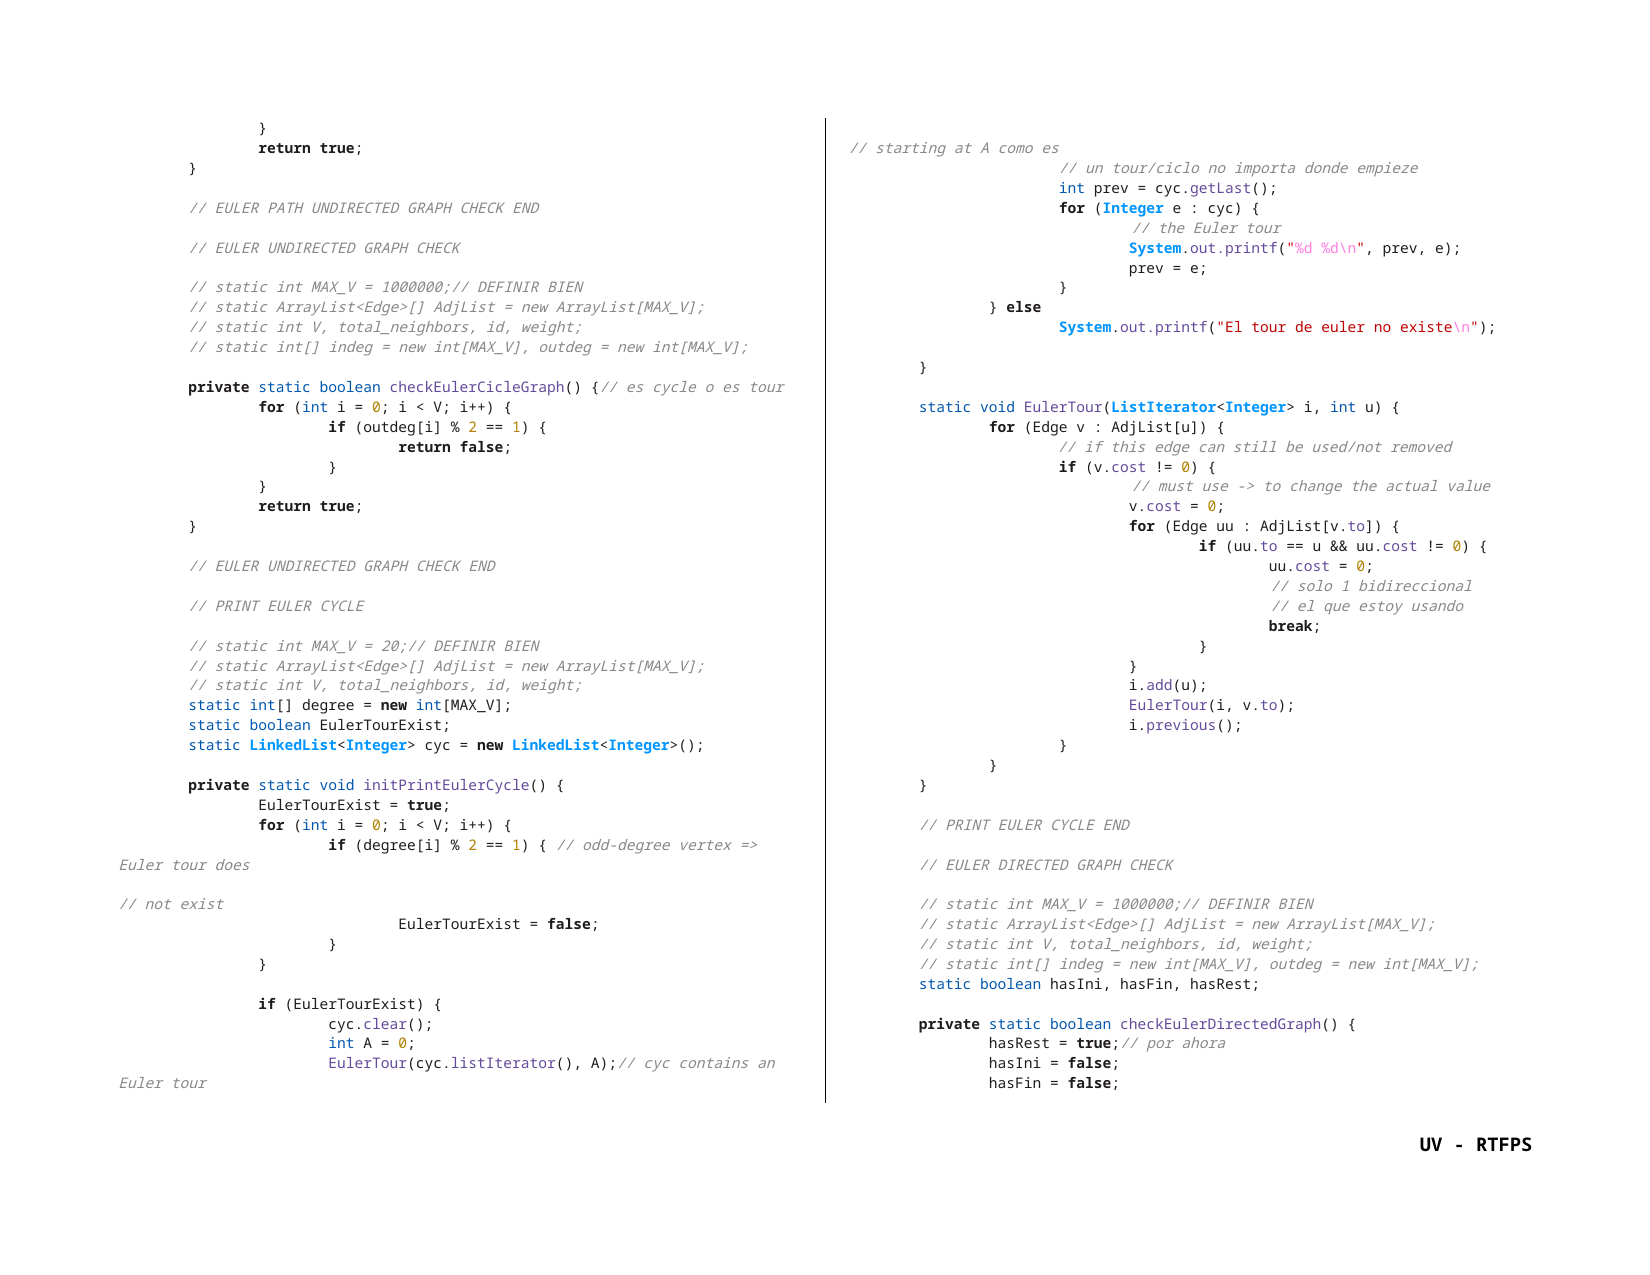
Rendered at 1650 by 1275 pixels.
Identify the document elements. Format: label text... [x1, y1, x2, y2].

text hasIni = false; [849, 1053, 1532, 1073]
text // solo 1 bidireccional [849, 576, 1532, 596]
text } [118, 516, 801, 536]
text // static ArrayList<Edge>[] AdjList = new ArrayList[MAX_V]; [118, 655, 801, 675]
text // EULER UNDIRECTED GRAPH CHECK [118, 237, 801, 257]
text } [849, 735, 1532, 755]
text for (Edge uu : AdjList[v.to]) { [849, 516, 1532, 536]
text // static int V, total_neighbors, id, weight; [849, 934, 1532, 954]
text if (degree[i] % 2 == 1) { // odd-degree vertex => Euler tour does [118, 834, 801, 874]
text // static int MAX_V = 20;// DEFINIR BIEN [118, 635, 801, 655]
text } [118, 456, 801, 476]
text for (int i = 0; i < V; i++) { [118, 814, 801, 834]
text // EULER PATH UNDIRECTED GRAPH CHECK END [118, 198, 801, 218]
text // static int[] indeg = new int[MAX_V], outdeg = new int[MAX_V]; [118, 337, 801, 357]
text } [118, 476, 801, 496]
text static int[] degree = new int[MAX_V]; [118, 695, 801, 715]
text // static int V, total_neighbors, id, weight; [118, 675, 801, 695]
text // static ArrayList<Edge>[] AdjList = new ArrayList[MAX_V]; [118, 297, 801, 317]
text static LinkedList<Integer> cyc = new LinkedList<Integer>(); [118, 735, 801, 755]
text i.previous(); [849, 715, 1532, 735]
text static boolean EulerTourExist; [118, 715, 801, 735]
text } [849, 775, 1532, 794]
text // static int MAX_V = 1000000;// DEFINIR BIEN [849, 894, 1532, 914]
text hasRest = true;// por ahora [849, 1033, 1532, 1053]
text uu.cost = 0; [849, 556, 1532, 576]
text } [849, 357, 1532, 377]
text // if this edge can still be used/not removed [849, 436, 1532, 456]
text // starting at A como es [849, 118, 1532, 158]
text // static int MAX_V = 1000000;// DEFINIR BIEN [118, 277, 801, 297]
text static void EulerTour(ListIterator<Integer> i, int u) { [849, 397, 1532, 417]
text EulerTourExist = true; [118, 794, 801, 814]
text i.add(u); [849, 675, 1532, 695]
text // must use -> to change the actual value [849, 476, 1532, 496]
text static boolean hasIni, hasFin, hasRest; [849, 974, 1532, 993]
text System.out.printf("El tour de euler no existe\n"); [849, 317, 1532, 337]
text private static void initPrintEulerCycle() { [118, 775, 801, 794]
text // static ArrayList<Edge>[] AdjList = new ArrayList[MAX_V]; [849, 914, 1532, 934]
text break; [849, 616, 1532, 635]
text return true; [118, 138, 801, 158]
text // PRINT EULER CYCLE END [849, 814, 1532, 834]
text // static int V, total_neighbors, id, weight; [118, 317, 801, 337]
text for (int i = 0; i < V; i++) { [118, 397, 801, 417]
text System.out.printf("%d %d\n", prev, e); [849, 237, 1532, 257]
text // EULER UNDIRECTED GRAPH CHECK END [118, 556, 801, 576]
text // the Euler tour [849, 218, 1532, 237]
text if (EulerTourExist) { [118, 993, 801, 1013]
text cyc.clear(); [118, 1013, 801, 1033]
text if (v.cost != 0) { [849, 456, 1532, 476]
text for (Integer e : cyc) { [849, 198, 1532, 218]
text int A = 0; [118, 1033, 801, 1053]
text // static int[] indeg = new int[MAX_V], outdeg = new int[MAX_V]; [849, 954, 1532, 974]
text for (Edge v : AdjList[u]) { [849, 417, 1532, 436]
text EulerTour(cyc.listIterator(), A);// cyc contains an Euler tour [118, 1053, 801, 1093]
text if (uu.to == u && uu.cost != 0) { [849, 536, 1532, 556]
text return true; [118, 496, 801, 516]
text int prev = cyc.getLast(); [849, 178, 1532, 198]
text v.cost = 0; [849, 496, 1532, 516]
text } else [849, 297, 1532, 317]
text } [118, 118, 801, 138]
text private static boolean checkEulerDirectedGraph() { [849, 1013, 1532, 1033]
text private static boolean checkEulerCicleGraph() {// es cycle o es tour [118, 377, 801, 397]
text } [118, 934, 801, 954]
text } [849, 635, 1532, 655]
text } [849, 655, 1532, 675]
text if (outdeg[i] % 2 == 1) { [118, 417, 801, 436]
text hasFin = false; [849, 1073, 1532, 1093]
text EulerTourExist = false; [118, 914, 801, 934]
text prev = e; [849, 257, 1532, 277]
text // not exist [118, 874, 801, 914]
text // PRINT EULER CYCLE [118, 596, 801, 616]
text } [849, 755, 1532, 775]
text } [118, 158, 801, 178]
text // EULER DIRECTED GRAPH CHECK [849, 854, 1532, 874]
text return false; [118, 436, 801, 456]
text // el que estoy usando [849, 596, 1532, 616]
text } [849, 277, 1532, 297]
text EulerTour(i, v.to); [849, 695, 1532, 715]
text // un tour/ciclo no importa donde empieze [849, 158, 1532, 178]
text } [118, 954, 801, 974]
